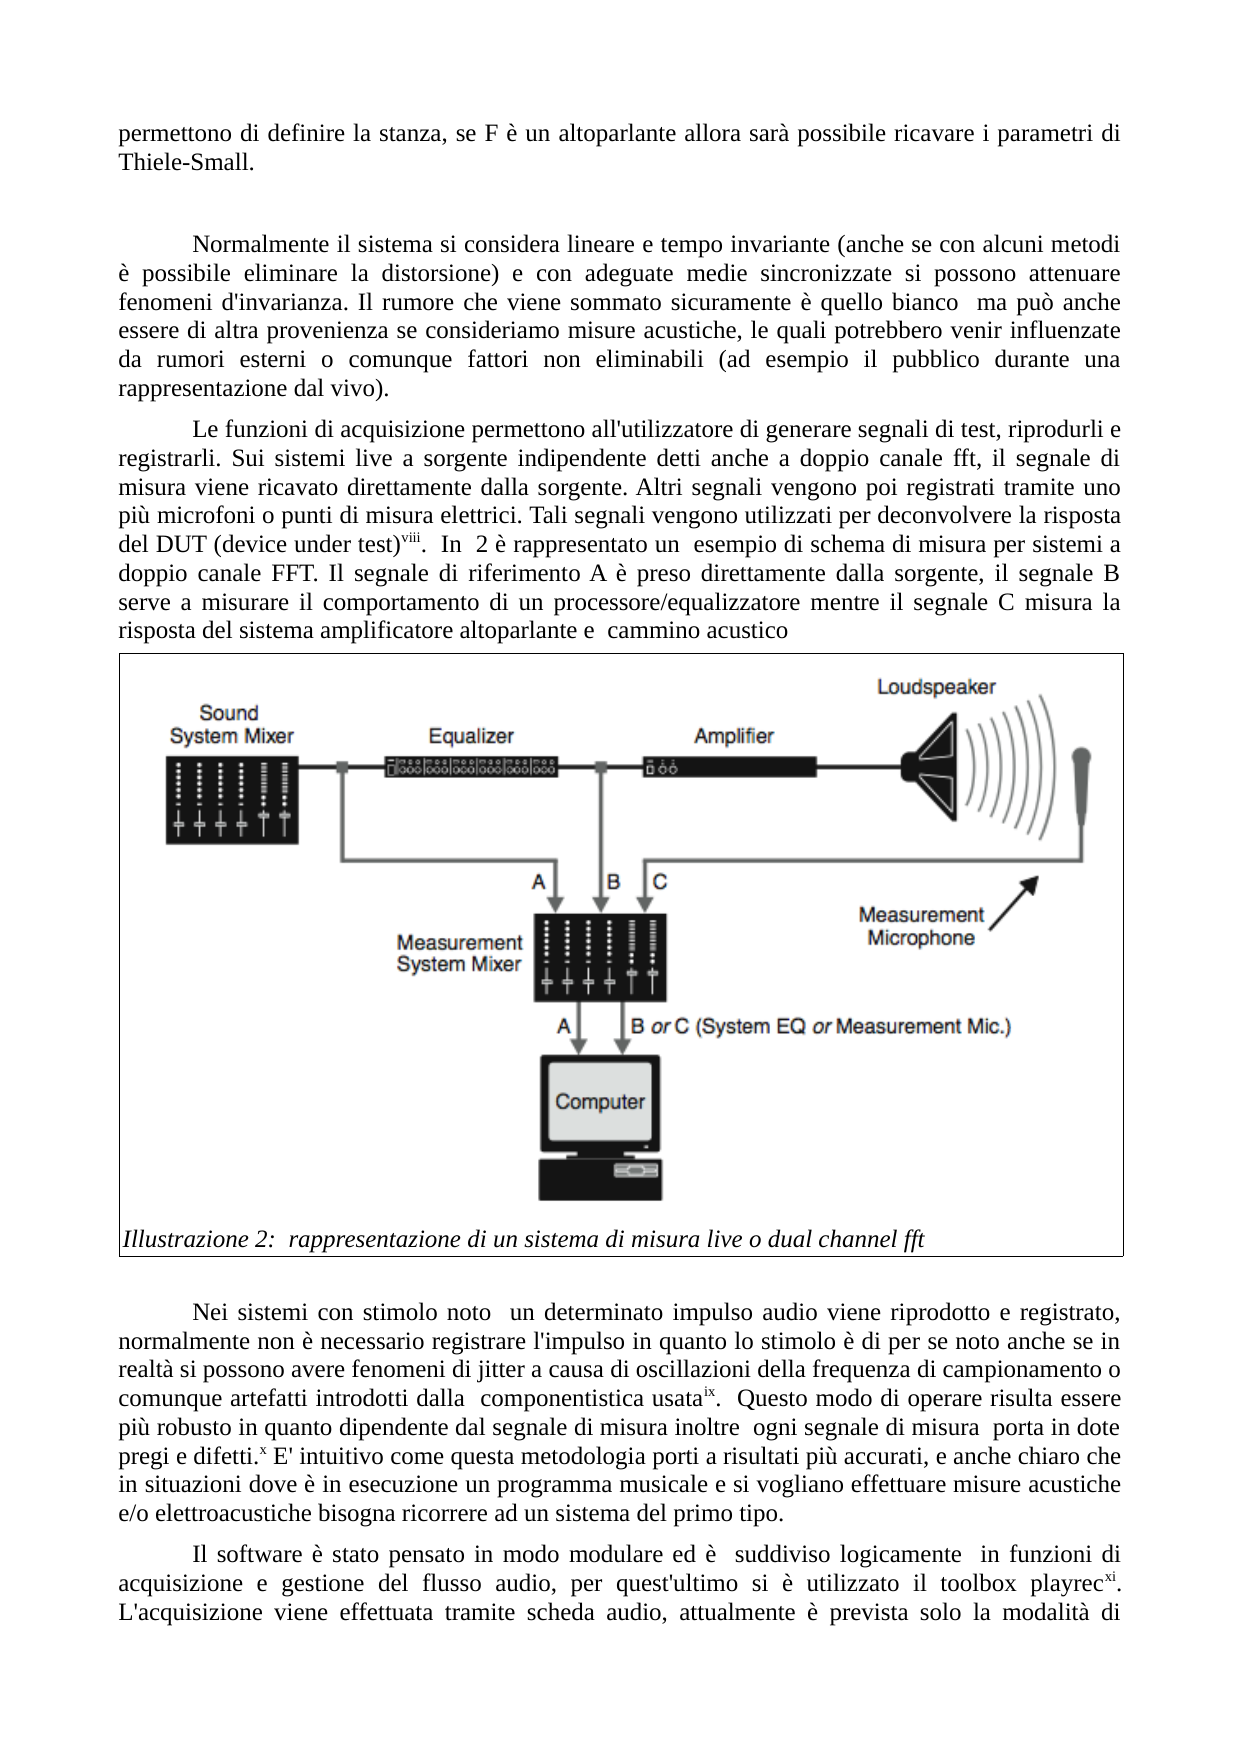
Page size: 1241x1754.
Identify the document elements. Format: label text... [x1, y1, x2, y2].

text Illustrazione 2: rappresentazione di un sistema di misura live o dual channel fft [122, 1224, 1120, 1253]
text Normalmente il sistema si considera lineare e tempo invariante (anche se con alcuni metodi è possibile eliminare la distorsione) e con adeguate medie sincronizzate si possono attenuare fenomeni d'invarianza. Il rumore che viene sommato sicuramente è quello bianco ma può anche essere di altra provenienza se consideriamo misure acustiche, le quali potrebbero venir influenzate da rumori esterni o comunque fattori non eliminabili (ad esempio il pubblico durante una rappresentazione dal vivo). [118, 229, 1122, 402]
picture [122, 668, 1121, 1224]
text Nei sistemi con stimolo noto un determinato impulso audio viene riprodotto e registrato, normalmente non è necessario registrare l'impulso in quanto lo stimolo è di per se noto anche se in realtà si possono avere fenomeni di jitter a causa di oscillazioni della frequenza di campionamento o comunque artefatti introdotti dalla componentistica usata. Questo modo di operare risulta essere più robusto in quanto dipendente dal segnale di misura inoltre ogni segnale di misura porta in dote pregi e difetti. E' intuitivo come questa metodologia porti a risultati più accurati, e anche chiaro che in situazioni dove è in esecuzione un programma musicale e si vogliano effettuare misure acustiche e/o elettroacustiche bisogna ricorrere ad un sistema del primo tipo. [118, 1297, 1122, 1527]
text Lo scopo del lavoro è quello di fornire una libreria di funzioni il più possibile duttile ad un acustico (misura di ambienti), ad un elettroacustico (misura di sistemi acustici, processori, amplificatori) e a un tecnico del suono (taratura e misura di PA). Scopo del progetto è fornire un toolbox con funzioni di acquisizione di elaborazione e di archiviazione il più possibile omogeneo. Una delle caratteristiche principali e di non avere limiti (teorici) sui canali acquisibili essi dipendono solo dalle capacità d'ingresso del sistema e dalla sua potenza. Fondamentalmente quello che si vuole misurare, se prendiamo come esempio l'Illustrazione 1, è la funzione di trasferimento F. A seconda dei tipi di misure F conterrà una serie utile d'informazioni. Ad esempio se misuriamo una stanza F conterrà tutta una serie di parametri acustici che permettono di definire la stanza, se F è un altoparlante allora sarà possibile ricavare i parametri di Thiele-Small. [118, 118, 1122, 176]
text Il software è stato pensato in modo modulare ed è suddiviso logicamente in funzioni di acquisizione e gestione del flusso audio, per quest'ultimo si è utilizzato il toolbox playrec. L'acquisizione viene effettuata tramite scheda audio, attualmente è prevista solo la modalità di [118, 1539, 1122, 1626]
text Le funzioni di acquisizione permettono all'utilizzatore di generare segnali di test, riprodurli e registrarli. Sui sistemi live a sorgente indipendente detti anche a doppio canale fft, il segnale di misura viene ricavato direttamente dalla sorgente. Altri segnali vengono poi registrati tramite uno più microfoni o punti di misura elettrici. Tali segnali vengono utilizzati per deconvolvere la risposta del DUT (device under test). In Illustrazione 2 è rappresentato un esempio di schema di misura per sistemi a doppio canale FFT. Il segnale di riferimento A è preso direttamente dalla sorgente, il segnale B serve a misurare il comportamento di un processore/equalizzatore mentre il segnale C misura la risposta del sistema amplificatore altoparlante e cammino acustico [118, 414, 1122, 644]
